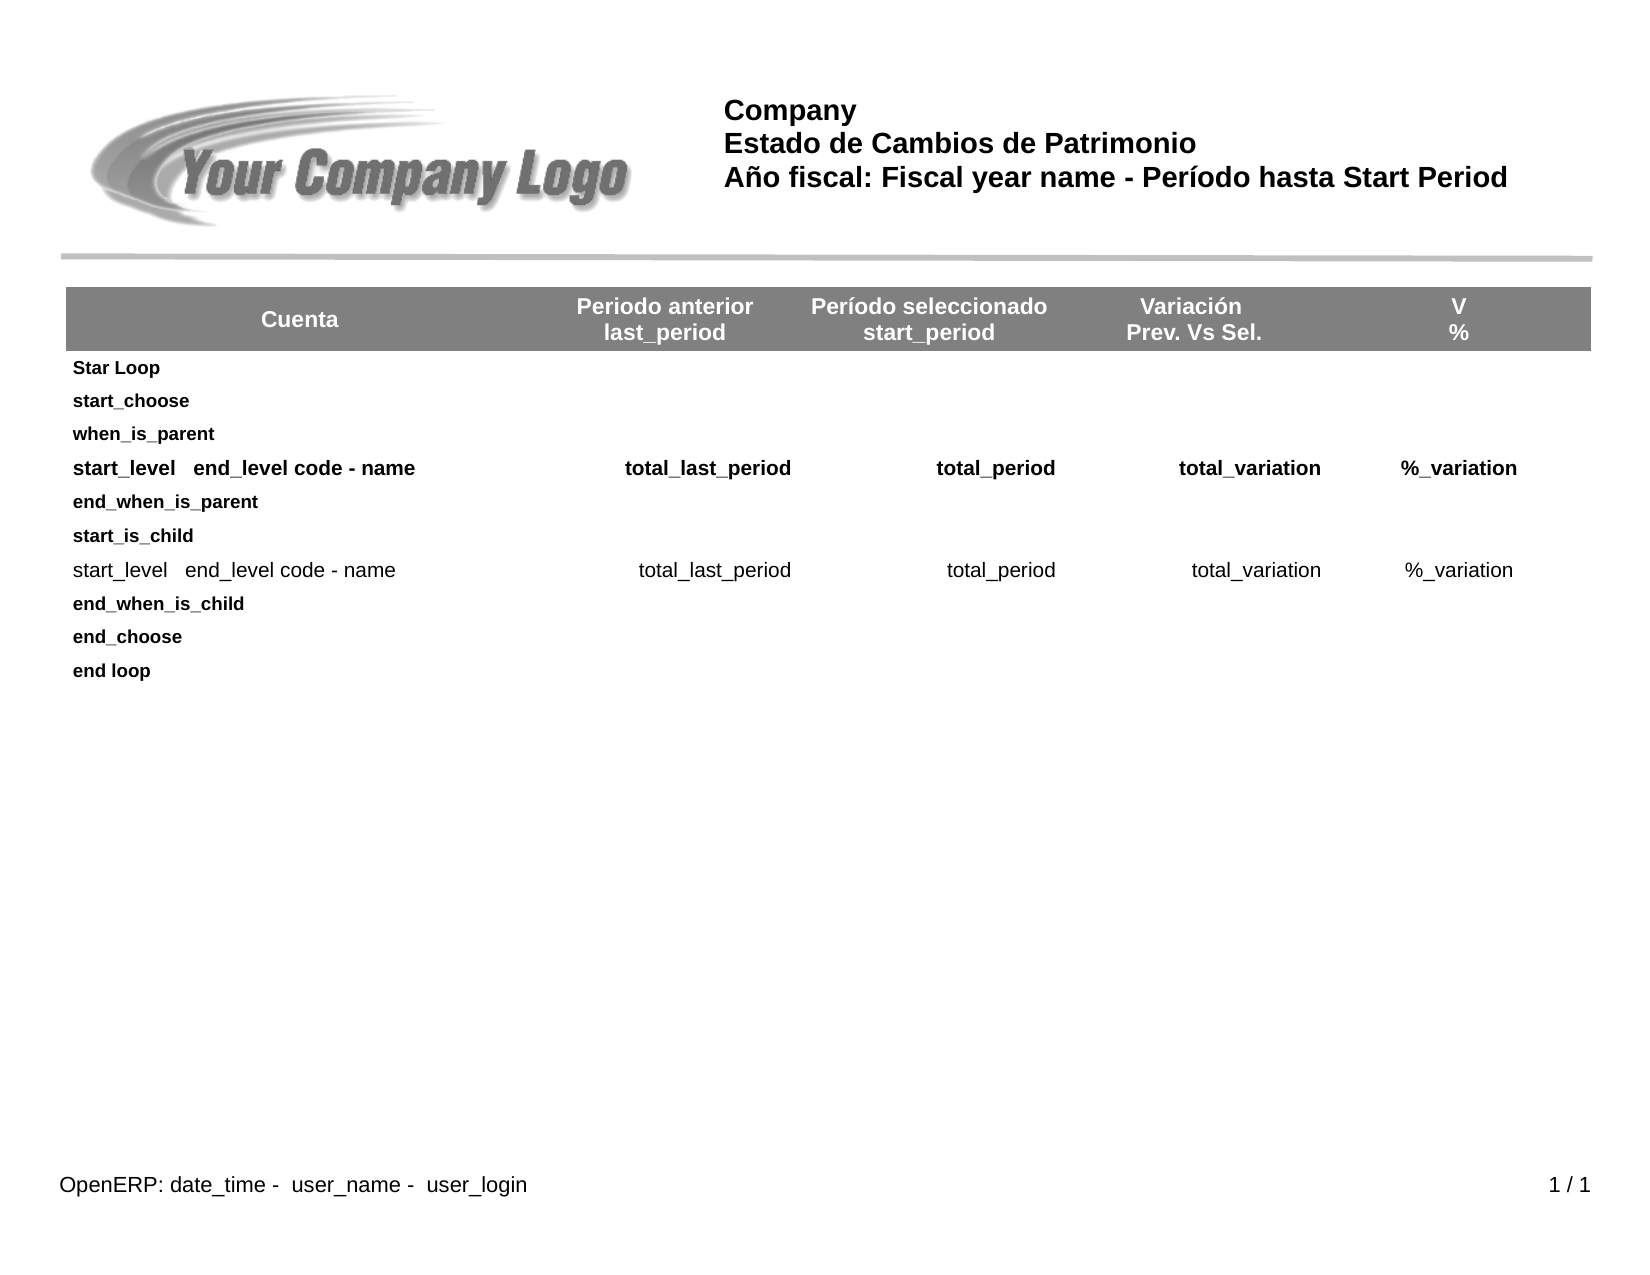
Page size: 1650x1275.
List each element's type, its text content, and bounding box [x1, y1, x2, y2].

table_cell start_is_child [66, 519, 1591, 552]
table_cell total_period [797, 450, 1061, 486]
table_cell total_variation [1061, 552, 1327, 587]
table_cell Star Loop [66, 351, 1591, 384]
text Company [632, 93, 1591, 126]
text Año fiscal: Fiscal year name - Período hasta Start Period [632, 160, 1591, 193]
text Estado de Cambios de Patrimonio [632, 126, 1591, 160]
table_cell total_period [797, 552, 1061, 587]
table_header Periodo anterior last_period [533, 287, 797, 351]
table_header Variación Prev. Vs Sel. [1061, 287, 1327, 351]
table_header Período seleccionado start_period [797, 287, 1061, 351]
table_cell start_choose [66, 384, 1591, 417]
table_cell total_last_period [533, 450, 797, 486]
table_cell end_when_is_parent [66, 486, 1591, 519]
picture [89, 93, 632, 228]
table_cell when_is_parent [66, 417, 1591, 450]
table_cell end_choose [66, 620, 1591, 653]
table_cell %_variation [1327, 450, 1591, 486]
table_cell total_last_period [533, 552, 797, 587]
table_cell %_variation [1327, 552, 1591, 587]
table_cell end_when_is_child [66, 587, 1591, 620]
table_header V % [1327, 287, 1591, 351]
table_cell total_variation [1061, 450, 1327, 486]
text [59, 126, 89, 160]
table_cell start_level end_level code - name [66, 552, 533, 587]
table_cell end loop [66, 653, 1591, 688]
text [59, 93, 89, 126]
table_cell start_level end_level code - name [66, 450, 533, 486]
table_header Cuenta [66, 287, 533, 351]
